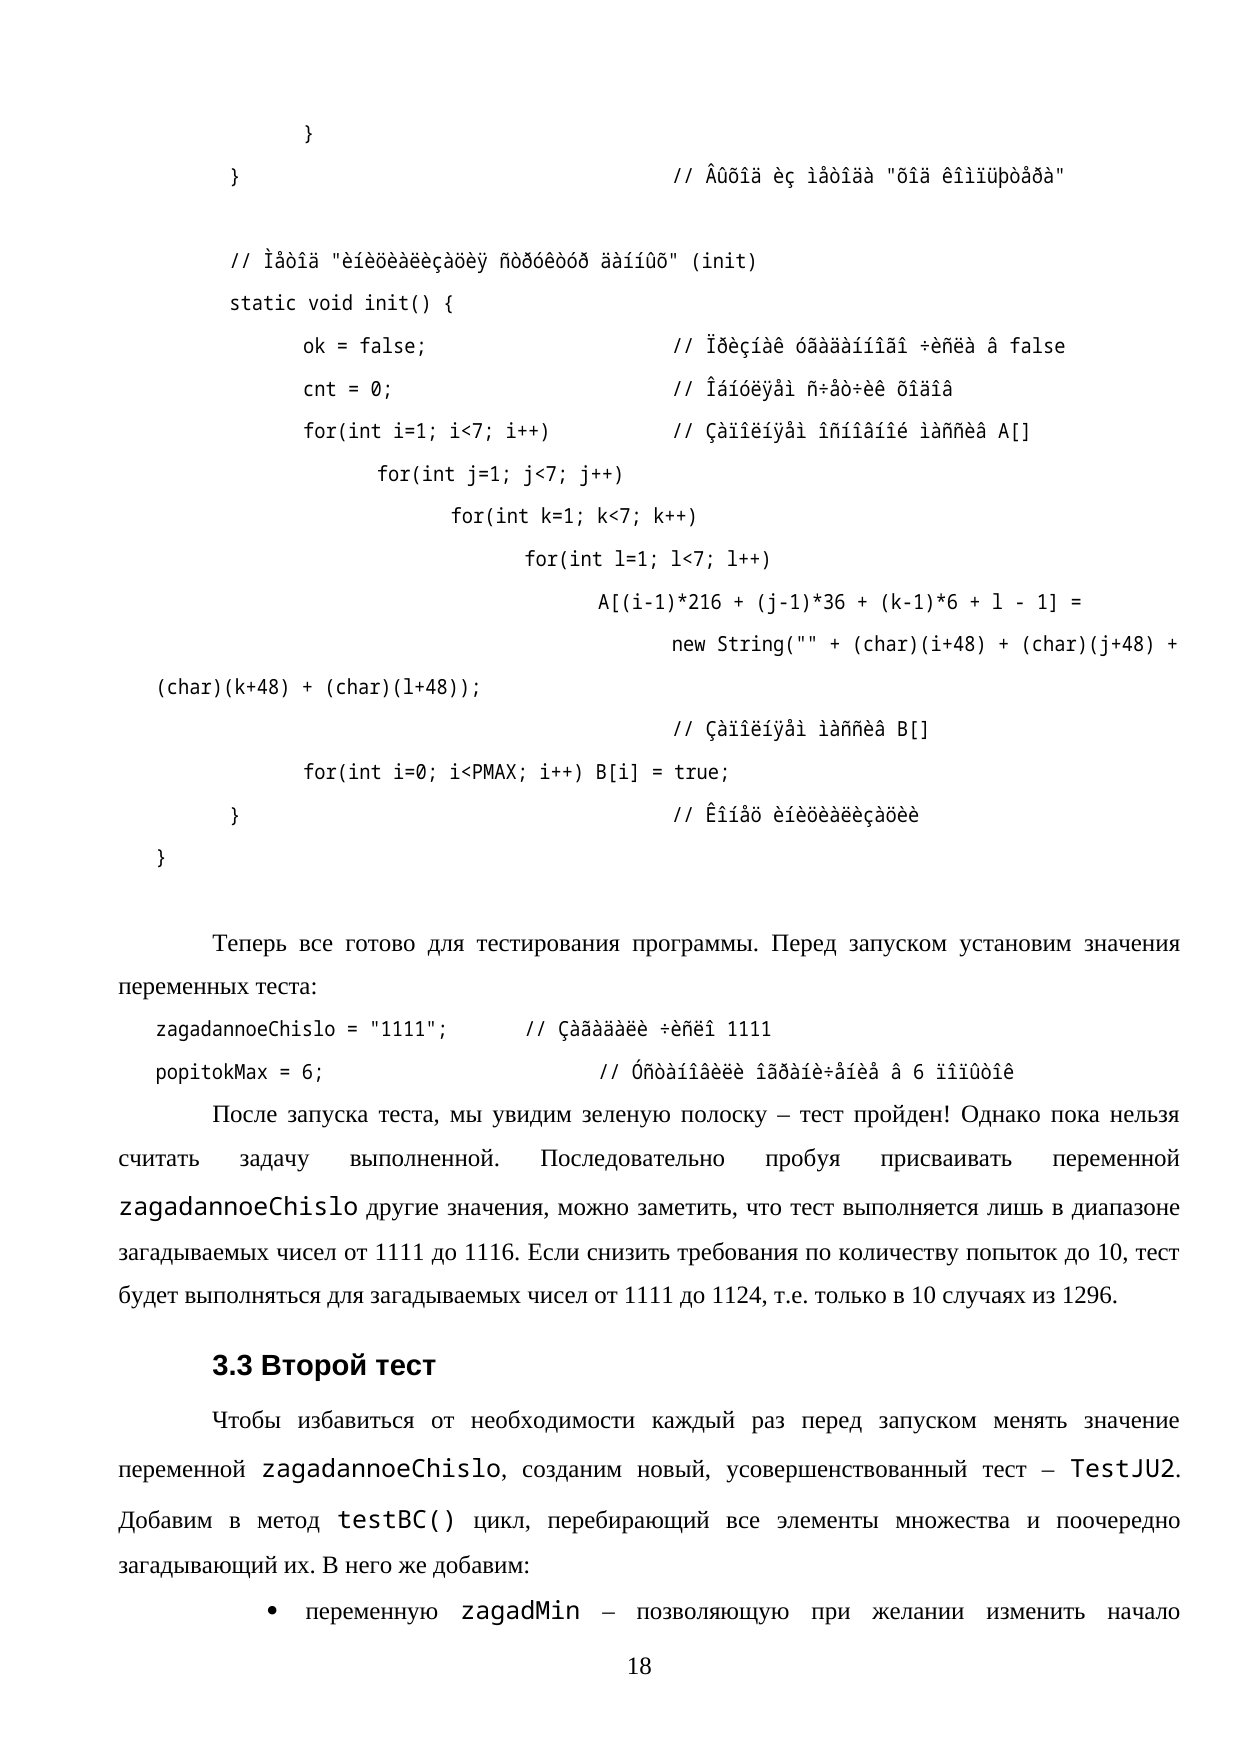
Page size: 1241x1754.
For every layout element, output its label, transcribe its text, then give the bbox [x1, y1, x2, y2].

text for(int i=1; i<7; i++) // Çàïîëíÿåì îñíîâíîé ìàññèâ A[] [155, 416, 1181, 445]
text static void init() { [155, 288, 1181, 317]
text } [155, 842, 1181, 871]
text for(int l=1; l<7; l++) [155, 544, 1181, 573]
text for(int j=1; j<7; j++) [155, 459, 1181, 487]
text } // Âûõîä èç ìåòîäà "õîä êîìïüþòåðà" [155, 161, 1181, 189]
text A[(i-1)*216 + (j-1)*36 + (k-1)*6 + l - 1] = [155, 587, 1181, 615]
text zagadannoeChislo = "1111"; // Çàãàäàëè ÷èñëî 1111 [155, 1014, 1181, 1043]
text new String("" + (char)(i+48) + (char)(j+48) + (char)(k+48) + (char)(l+48)); [155, 629, 1181, 700]
text cnt = 0; // Îáíóëÿåì ñ÷åò÷èê õîäîâ [155, 374, 1181, 402]
text Теперь все готово для тестирования программы. Перед запуском установим значения переменных теста: [118, 928, 1181, 1000]
text } [155, 118, 1181, 147]
text Чтобы избавиться от необходимости каждый раз перед запуском менять значение переменной zagadannoeChislo, созданим новый, усовершенствованный тест – TestJU2. Добавим в метод testBC() цикл, перебирающий все элементы множества и поочередно загадывающий их. В него же добавим: [118, 1405, 1181, 1579]
text popitokMax = 6; // Óñòàíîâèëè îãðàíè÷åíèå â 6 ïîïûòîê [155, 1057, 1181, 1085]
text ok = false; // Ïðèçíàê óãàäàííîãî ÷èñëà â false [155, 331, 1181, 359]
text for(int k=1; k<7; k++) [155, 502, 1181, 530]
text После запуска теста, мы увидим зеленую полоску – тест пройден! Однако пока нельзя считать задачу выполненной. Последовательно пробуя присваивать переменной zagadannoeChislo другие значения, можно заметить, что тест выполняется лишь в диапазоне загадываемых чисел от 1111 до 1116. Если снизить требования по количеству попыток до 10, тест будет выполняться для загадываемых чисел от 1111 до 1124, т.е. только в 10 случаях из 1296. [118, 1099, 1181, 1309]
text } // Êîíåö èíèöèàëèçàöèè [155, 800, 1181, 828]
text // Ìåòîä "èíèöèàëèçàöèÿ ñòðóêòóð äàííûõ" (init) [155, 246, 1181, 274]
text for(int i=0; i<PMAX; i++) B[i] = true; [155, 757, 1181, 786]
list переменную zagadMin – позволяющую при желании изменить начало [268, 1593, 1181, 1627]
text // Çàïîëíÿåì ìàññèâ B[] [155, 714, 1181, 743]
subtitle 3.3 Второй тест [212, 1348, 1181, 1382]
